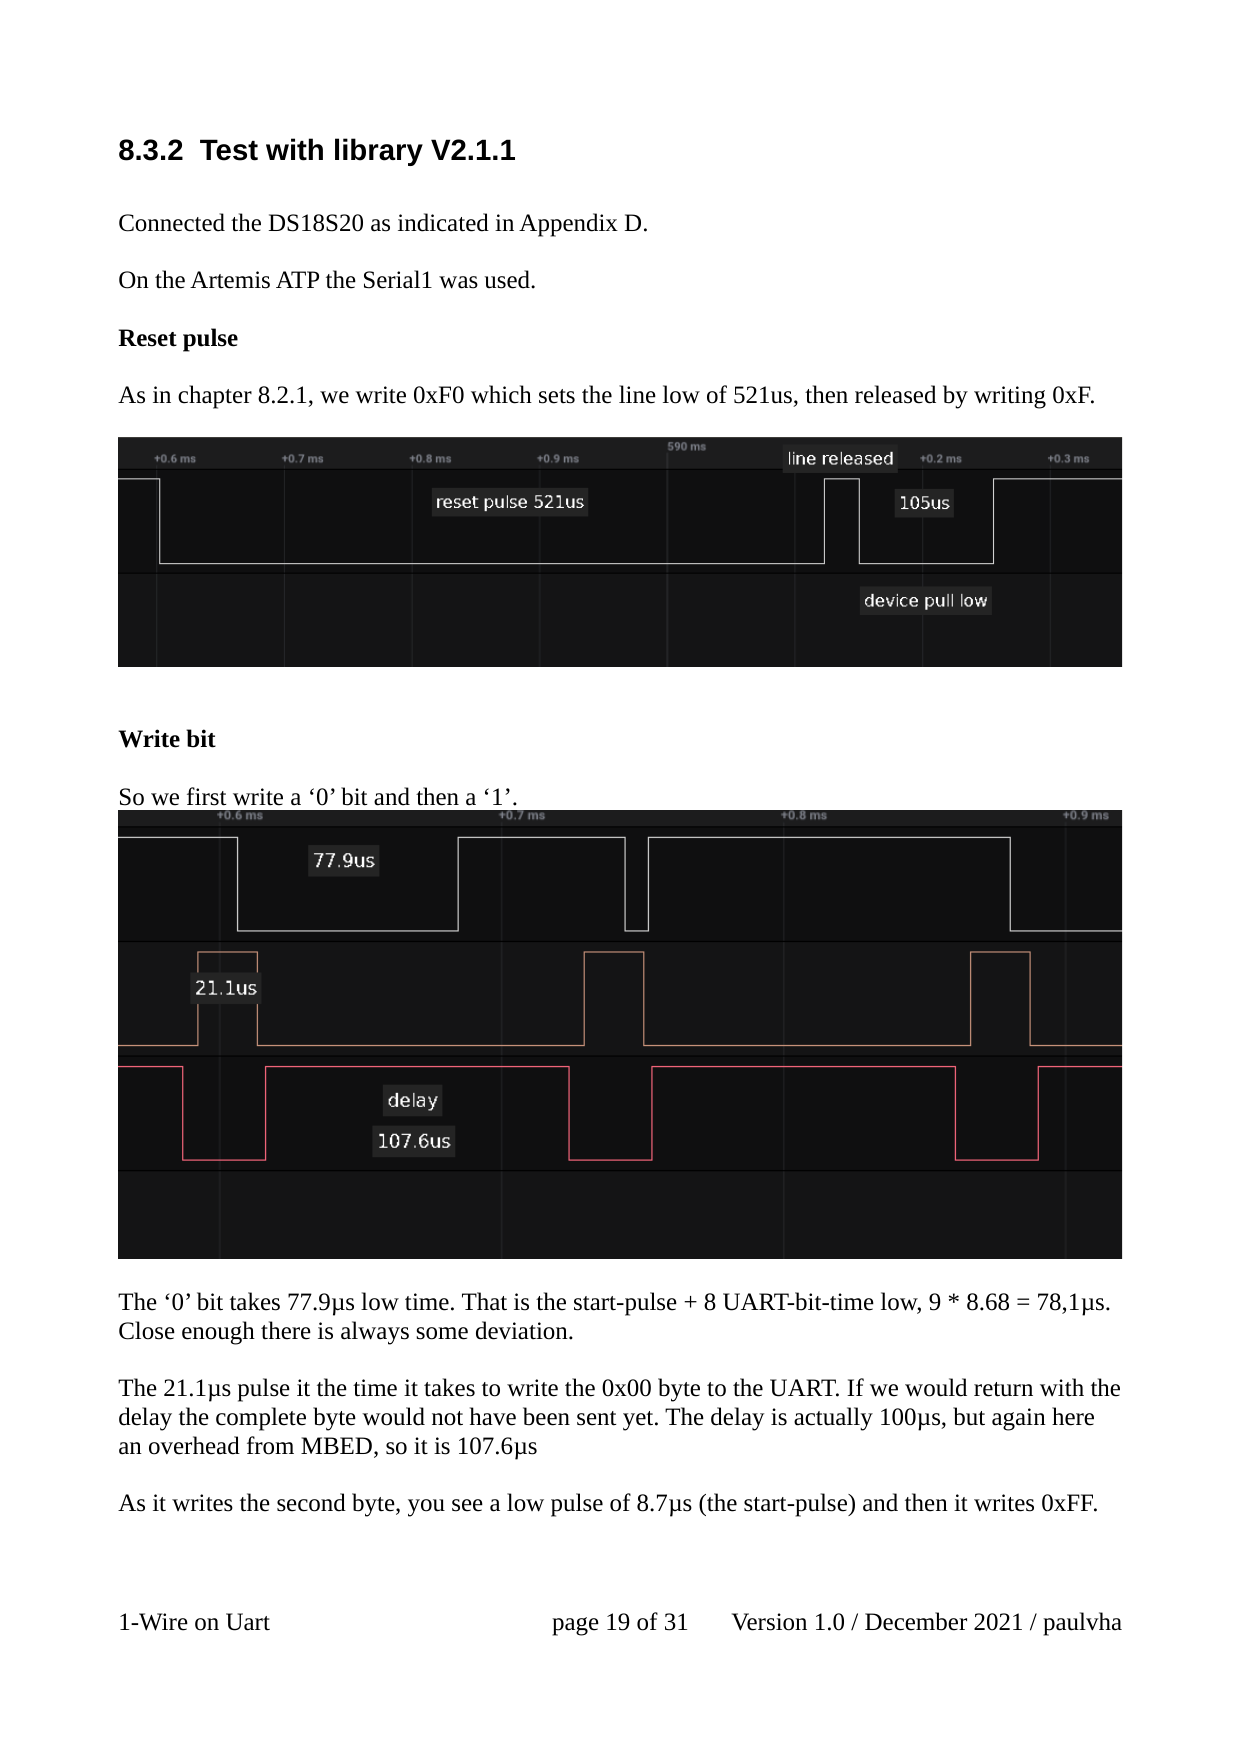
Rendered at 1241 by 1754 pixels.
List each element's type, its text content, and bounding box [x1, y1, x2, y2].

picture [118, 810, 1123, 1259]
subtitle 8.3.2 Test with library V2.1.1 [118, 133, 1122, 166]
text As in chapter 8.2.1, we write 0xF0 which sets the line low of 521us, then released by writing 0xF. [118, 380, 1122, 409]
text Connected the DS18S20 as indicated in Appendix D. [118, 208, 1122, 236]
text So we first write a ‘0’ bit and then a ‘1’. [118, 782, 1122, 810]
text The ‘0’ bit takes 77.9µs low time. That is the start-pulse + 8 UART-bit-time low, 9 * 8.68 = 78,1µs. Close enough there is always some deviation. [118, 1287, 1122, 1344]
text As it writes the second byte, you see a low pulse of 8.7µs (the start-pulse) and then it writes 0xFF. [118, 1488, 1122, 1517]
text The 21.1µs pulse it the time it takes to write the 0x00 byte to the UART. If we would return with the delay the complete byte would not have been sent yet. The delay is actually 100µs, but again here an overhead from MBED, so it is 107.6µs [118, 1373, 1122, 1459]
picture [118, 437, 1123, 667]
text Write bit [118, 724, 1122, 753]
text On the Artemis ATP the Serial1 was used. [118, 265, 1122, 294]
text Reset pulse [118, 323, 1122, 351]
